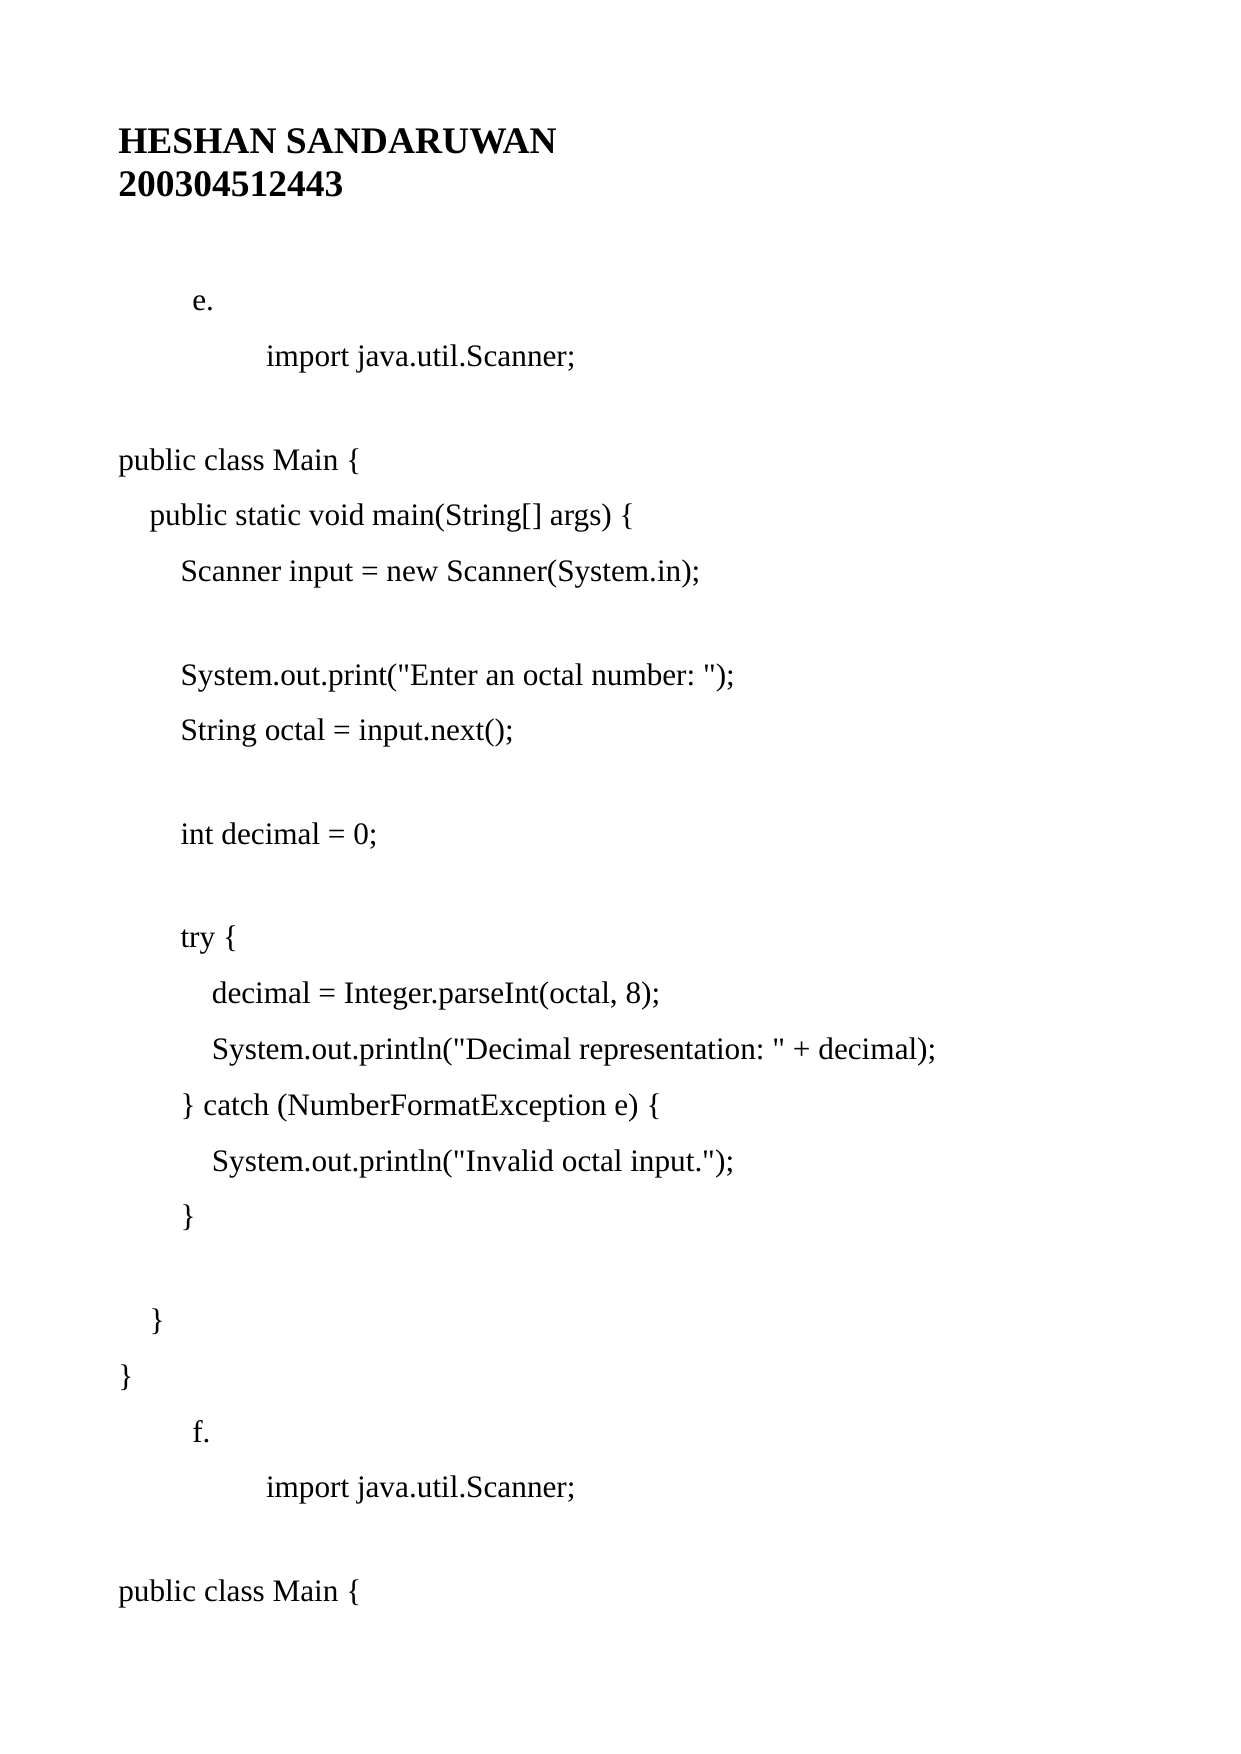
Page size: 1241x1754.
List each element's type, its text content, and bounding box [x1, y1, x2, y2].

text import java.util.Scanner; [118, 1469, 1122, 1504]
text public class Main { [118, 1572, 1122, 1608]
text int decimal = 0; [118, 815, 1122, 851]
text System.out.println("Invalid octal input."); [118, 1142, 1122, 1178]
text } [118, 1198, 1122, 1234]
text public class Main { [118, 441, 1122, 477]
text } [118, 1357, 1122, 1393]
text Scanner input = new Scanner(System.in); [118, 552, 1122, 588]
text decimal = Integer.parseInt(octal, 8); [118, 974, 1122, 1010]
text e. [118, 281, 1122, 317]
text try { [118, 918, 1122, 954]
text import java.util.Scanner; [118, 337, 1122, 373]
text System.out.println("Decimal representation: " + decimal); [118, 1030, 1122, 1066]
text f. [118, 1413, 1122, 1449]
text public static void main(String[] args) { [118, 497, 1122, 532]
text System.out.print("Enter an octal number: "); [118, 656, 1122, 692]
text } [118, 1301, 1122, 1337]
text } catch (NumberFormatException e) { [118, 1086, 1122, 1122]
text String octal = input.next(); [118, 712, 1122, 748]
